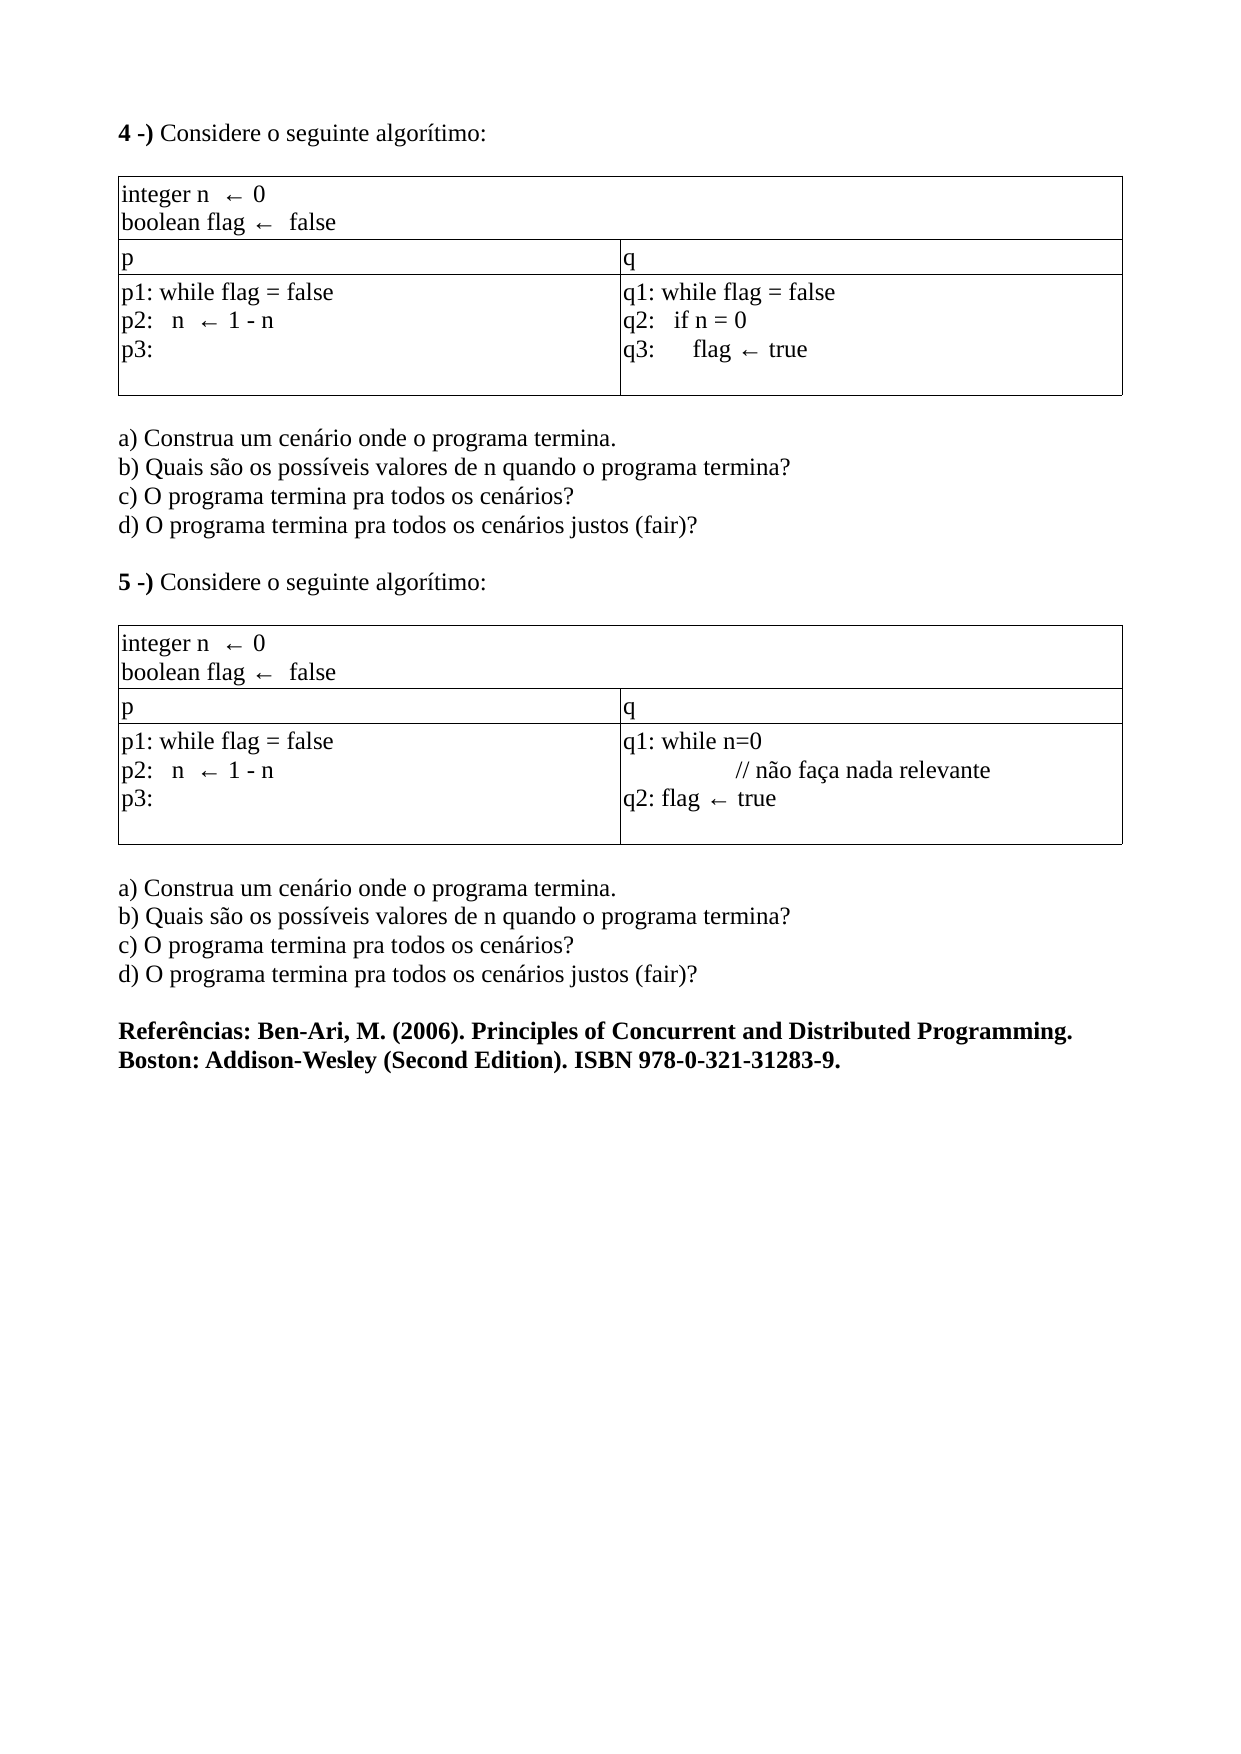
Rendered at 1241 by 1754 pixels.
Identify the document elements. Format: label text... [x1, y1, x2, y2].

table_cell q [621, 240, 1122, 274]
text 5 -) Considere o seguinte algorítimo: [118, 567, 1122, 596]
text c) O programa termina pra todos os cenários? [118, 930, 1122, 959]
text Referências: Ben-Ari, M. (2006). Principles of Concurrent and Distributed Programming. Boston: Addison-Wesley (Second Edition). ISBN 978-0-321-31283-9. [118, 1016, 1122, 1074]
table_cell p1: while flag = false p2: n ← 1 - n p3: [119, 275, 620, 395]
text 4 -) Considere o seguinte algorítimo: [118, 118, 1122, 147]
table_cell p [119, 240, 620, 274]
table_cell q [621, 689, 1122, 723]
text b) Quais são os possíveis valores de n quando o programa termina? [118, 452, 1122, 481]
text d) O programa termina pra todos os cenários justos (fair)? [118, 510, 1122, 538]
text a) Construa um cenário onde o programa termina. [118, 423, 1122, 452]
table_cell p1: while flag = false p2: n ← 1 - n p3: [119, 724, 620, 844]
text b) Quais são os possíveis valores de n quando o programa termina? [118, 901, 1122, 930]
table_cell q1: while n=0 // não faça nada relevante q2: flag ← true [621, 724, 1122, 844]
text d) O programa termina pra todos os cenários justos (fair)? [118, 959, 1122, 988]
table_cell p [119, 689, 620, 723]
table_header integer n ← 0 boolean flag ← false [119, 177, 1122, 239]
table_cell q1: while flag = false q2: if n = 0 q3: flag ← true [621, 275, 1122, 395]
text c) O programa termina pra todos os cenários? [118, 481, 1122, 510]
table_header integer n ← 0 boolean flag ← false [119, 626, 1122, 688]
text a) Construa um cenário onde o programa termina. [118, 873, 1122, 901]
